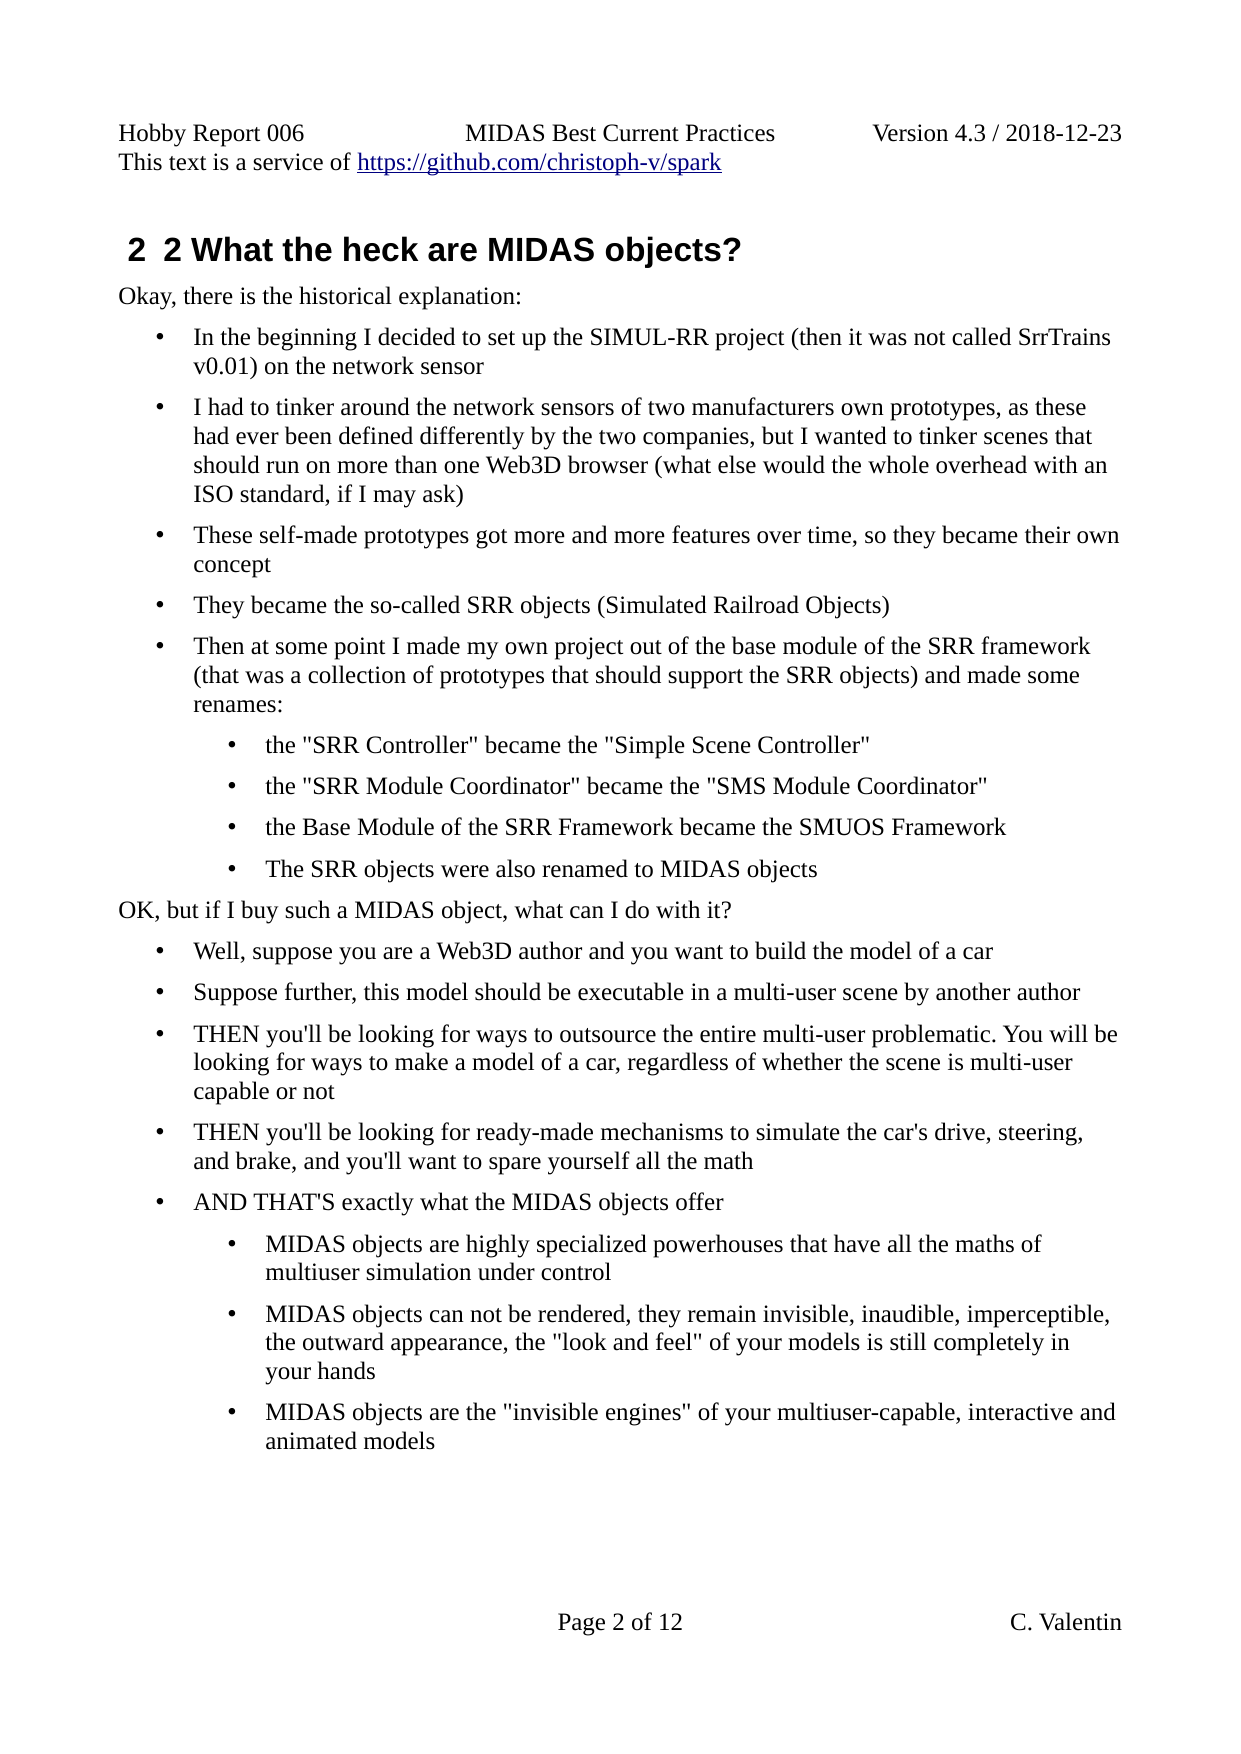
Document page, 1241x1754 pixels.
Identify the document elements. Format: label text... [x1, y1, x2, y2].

subtitle 2 What the heck are MIDAS objects? [118, 230, 1122, 269]
list the Base Module of the SRR Framework became the SMUOS Framework [228, 812, 1122, 841]
list Suppose further, this model should be executable in a multi-user scene by another author [156, 977, 1122, 1006]
list They became the so-called SRR objects (Simulated Railroad Objects) [156, 590, 1122, 619]
list the "SRR Controller" became the "Simple Scene Controller" [228, 730, 1122, 759]
list MIDAS objects can not be rendered, they remain invisible, inaudible, imperceptible, the outward appearance, the "look and feel" of your models is still completely in your hands [228, 1299, 1122, 1385]
list the "SRR Module Coordinator" became the "SMS Module Coordinator" [228, 771, 1122, 800]
list MIDAS objects are highly specialized powerhouses that have all the maths of multiuser simulation under control [228, 1229, 1122, 1286]
list The SRR objects were also renamed to MIDAS objects [228, 854, 1122, 882]
list In the beginning I decided to set up the SIMUL-RR project (then it was not called SrrTrains v0.01) on the network sensor [156, 322, 1122, 380]
text Okay, there is the historical explanation: [118, 281, 1122, 310]
list MIDAS objects are the "invisible engines" of your multiuser-capable, interactive and animated models [228, 1397, 1122, 1455]
text OK, but if I buy such a MIDAS object, what can I do with it? [118, 895, 1122, 924]
list THEN you'll be looking for ways to outsource the entire multi-user problematic. You will be looking for ways to make a model of a car, regardless of whether the scene is multi-user capable or not [156, 1019, 1122, 1105]
list Well, suppose you are a Web3D author and you want to build the model of a car [156, 936, 1122, 965]
list These self-made prototypes got more and more features over time, so they became their own concept [156, 520, 1122, 577]
list AND THAT'S exactly what the MIDAS objects offer [156, 1187, 1122, 1216]
list I had to tinker around the network sensors of two manufacturers own prototypes, as these had ever been defined differently by the two companies, but I wanted to tinker scenes that should run on more than one Web3D browser (what else would the whole overhead with an ISO standard, if I may ask) [156, 392, 1122, 507]
list THEN you'll be looking for ready-made mechanisms to simulate the car's drive, steering, and brake, and you'll want to spare yourself all the math [156, 1117, 1122, 1175]
list Then at some point I made my own project out of the base module of the SRR framework (that was a collection of prototypes that should support the SRR objects) and made some renames: [156, 631, 1122, 717]
